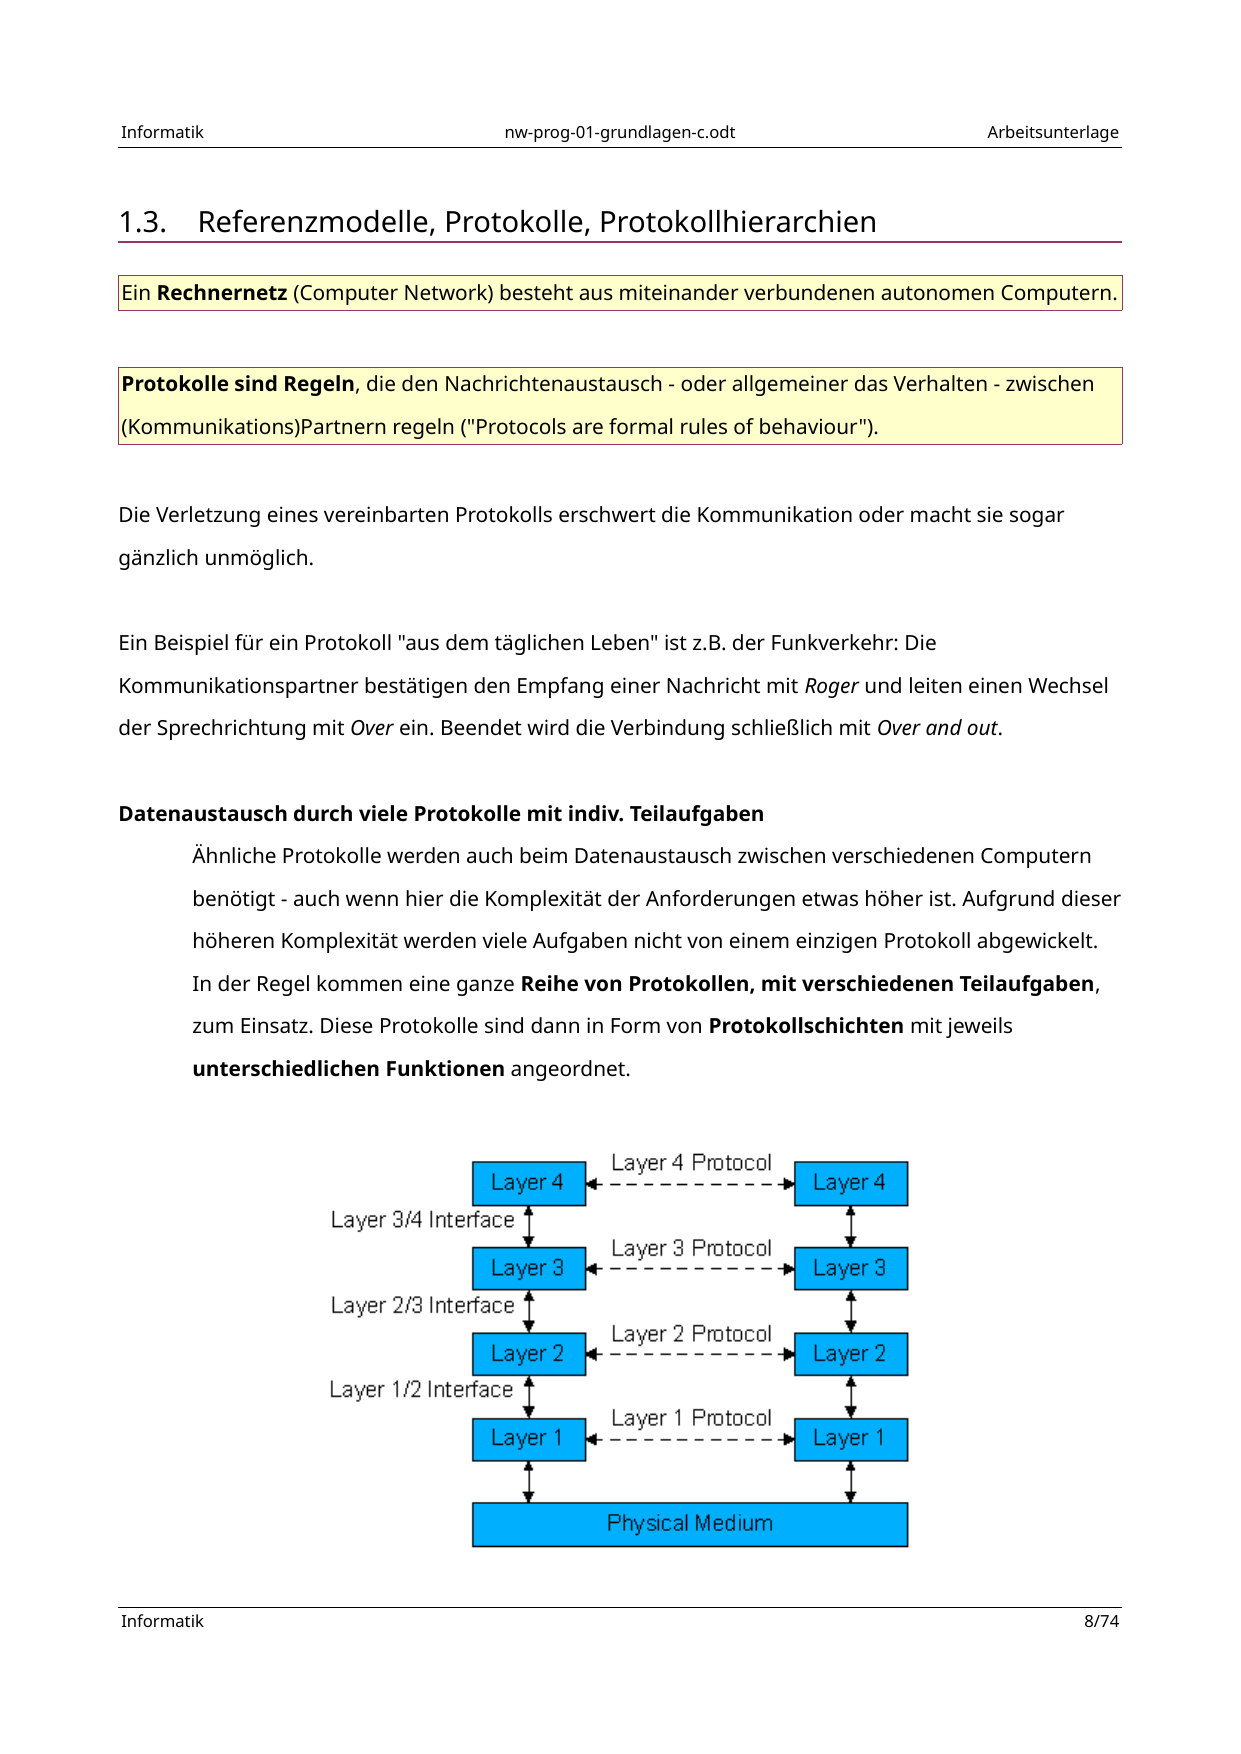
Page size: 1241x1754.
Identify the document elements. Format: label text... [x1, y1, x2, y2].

text [938, 1139, 1122, 1569]
text Protokolle sind Regeln, die den Nachrichtenaustausch - oder allgemeiner das Verhalten - zwischen (Kommunikations)Partnern regeln ("Protocols are formal rules of behaviour"). [119, 368, 1122, 444]
text Die Verletzung eines vereinbarten Protokolls erschwert die Kommunikation oder macht sie sogar gänzlich unmöglich. [118, 500, 1122, 571]
text Ähnliche Protokolle werden auch beim Datenaustausch zwischen verschiedenen Computern benötigt - auch wenn hier die Komplexität der Anforderungen etwas höher ist. Aufgrund dieser höheren Komplexität werden viele Aufgaben nicht von einem einzigen Protokoll abgewickelt. In der Regel kommen eine ganze Reihe von Protokollen, mit verschiedenen Teilaufgaben, zum Einsatz. Diese Protokolle sind dann in Form von Protokollschichten mit jeweils unterschiedlichen Funktionen angeordnet. [192, 841, 1122, 1083]
picture [318, 1148, 922, 1561]
text Ein Beispiel für ein Protokoll "aus dem täglichen Leben" ist z.B. der Funkverkehr: Die Kommunikationspartner bestätigen den Empfang einer Nachricht mit Roger und leiten einen Wechsel der Sprechrichtung mit Over ein. Beendet wird die Verbindung schließlich mit Over and out. [118, 628, 1122, 742]
text Datenaustausch durch viele Protokolle mit indiv. Teilaufgaben [118, 799, 1122, 827]
subtitle Referenzmodelle, Protokolle, Protokollhierarchien [118, 201, 1122, 241]
text [118, 1139, 302, 1569]
text Ein Rechnernetz (Computer Network) besteht aus miteinander verbundenen autonomen Computern. [119, 276, 1122, 310]
